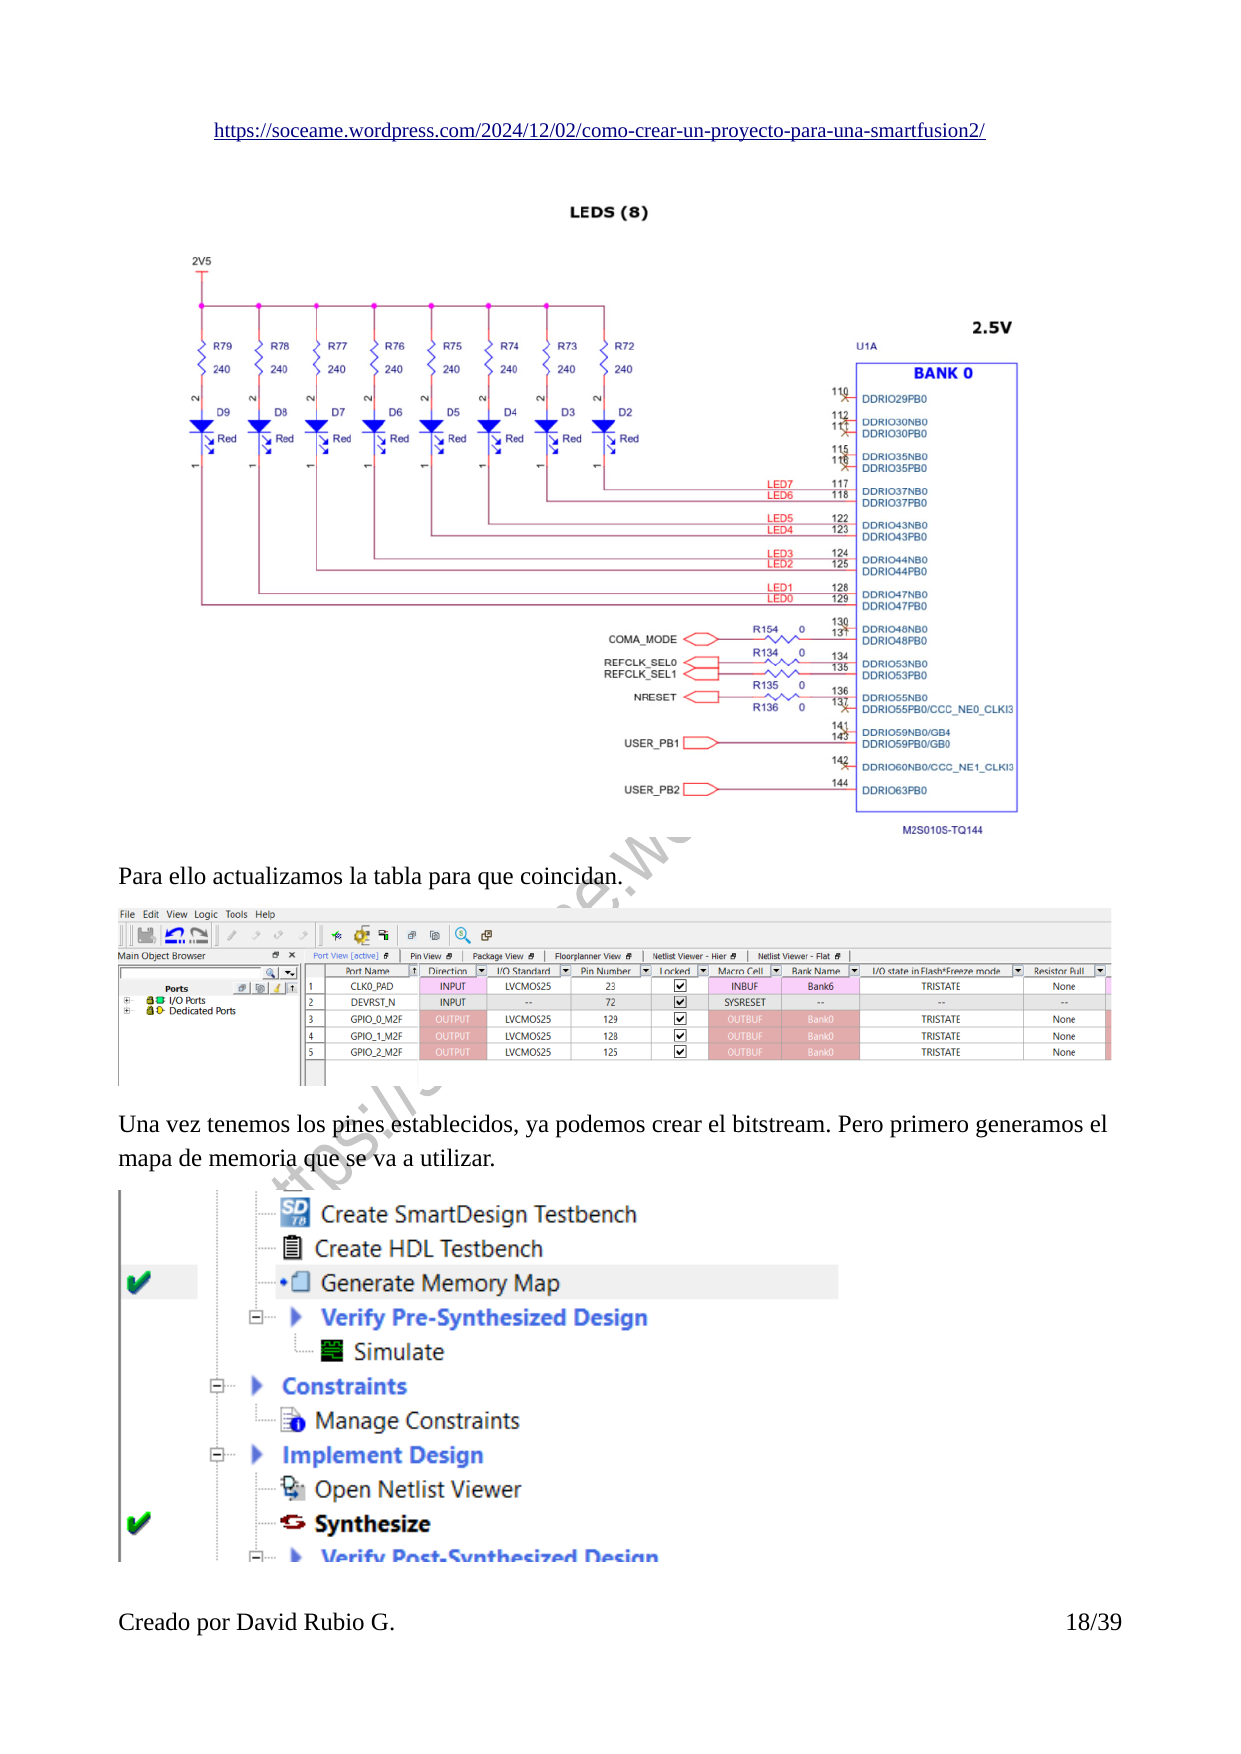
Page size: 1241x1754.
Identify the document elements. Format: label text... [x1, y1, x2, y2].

picture [118, 1190, 839, 1562]
text Para ello actualizamos la tabla para que coincidan. [118, 861, 1122, 890]
text Una vez tenemos los pines establecidos, ya podemos crear el bitstream. Pero primero generamos el mapa de memoria que se va a utilizar. [118, 1109, 1122, 1171]
picture [118, 177, 1112, 837]
picture [118, 908, 1112, 1086]
